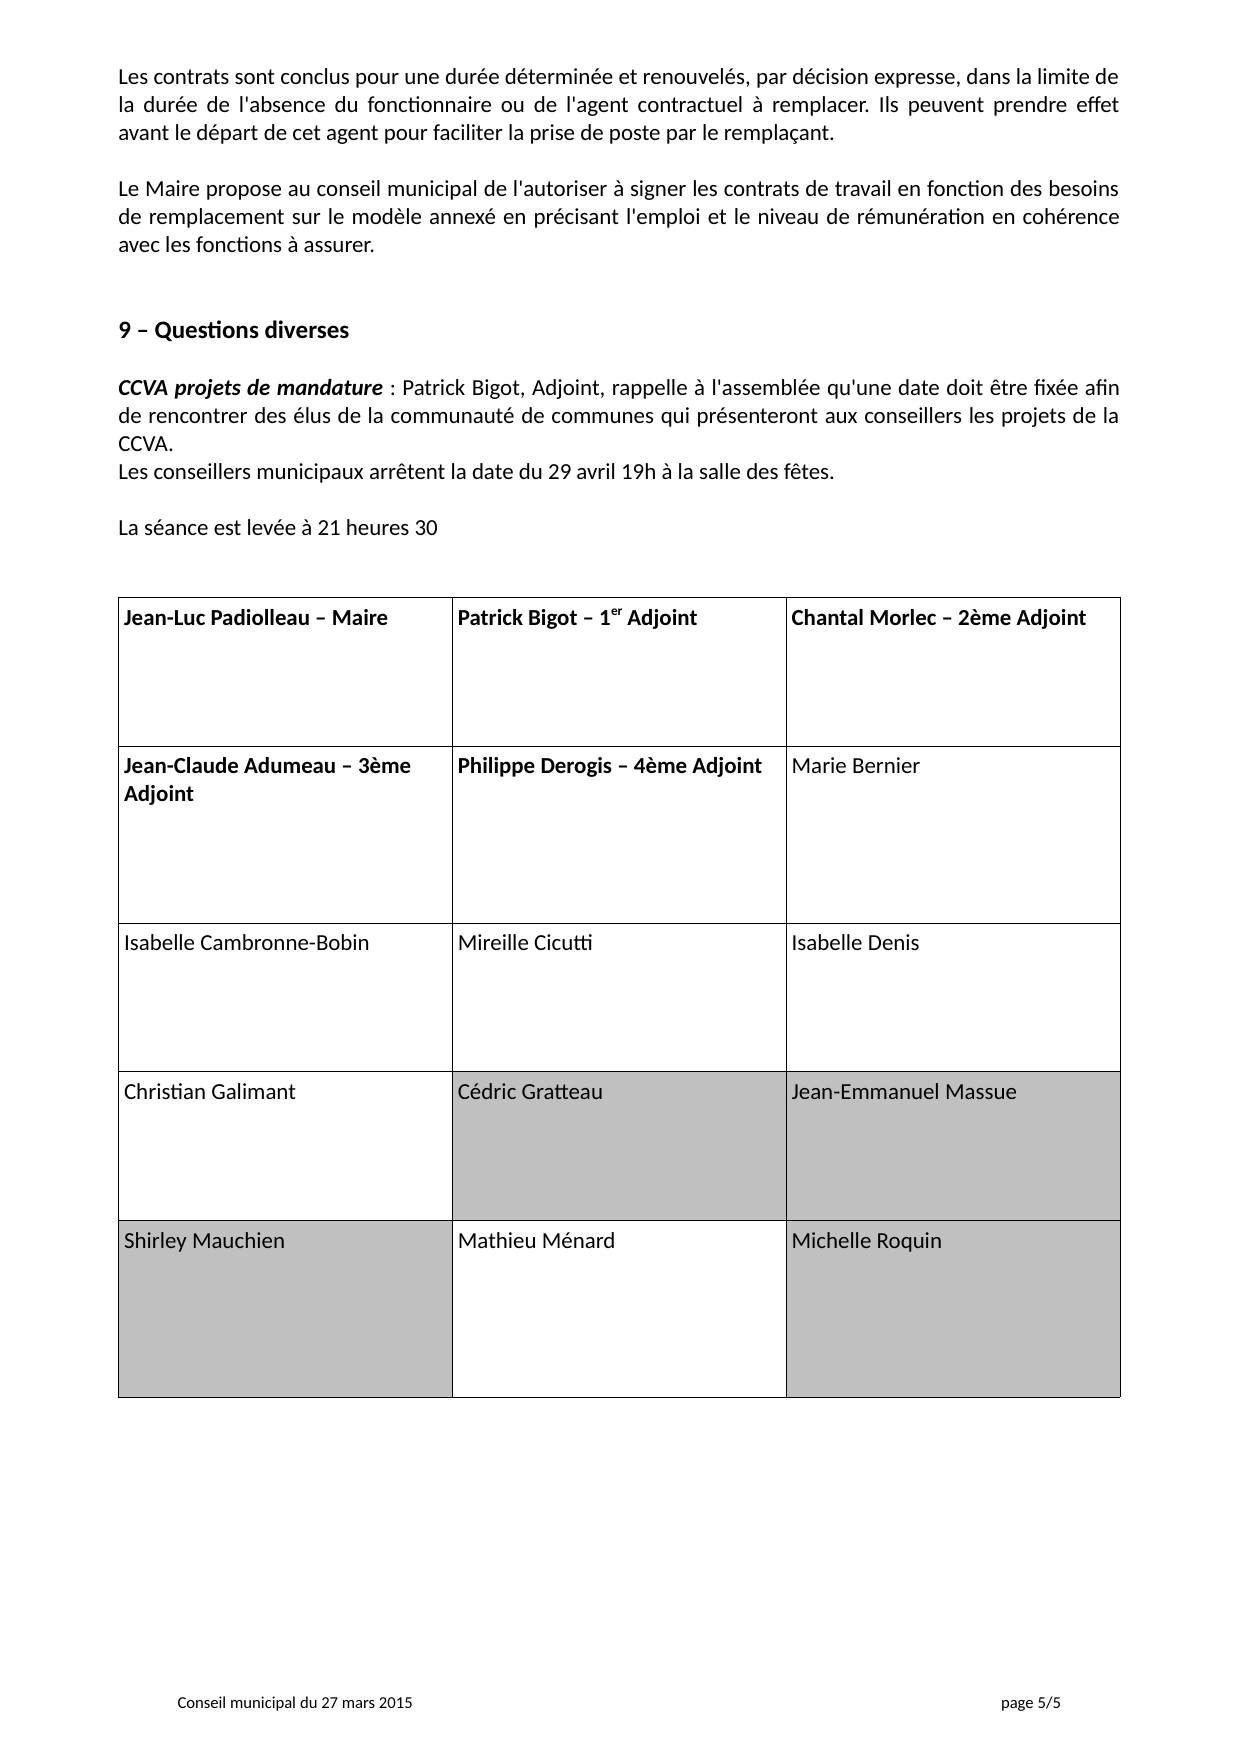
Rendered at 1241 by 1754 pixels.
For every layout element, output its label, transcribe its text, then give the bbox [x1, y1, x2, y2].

table_cell Mireille Cicutti [453, 924, 786, 1071]
table_header Chantal Morlec – 2ème Adjoint [787, 598, 1120, 746]
table_cell Mathieu Ménard [453, 1221, 786, 1397]
table_cell Shirley Mauchien [119, 1221, 452, 1397]
text Les contrats sont conclus pour une durée déterminée et renouvelés, par décision expresse, dans la limite de la durée de l'absence du fonctionnaire ou de l'agent contractuel à remplacer. Ils peuvent prendre effet avant le départ de cet agent pour faciliter la prise de poste par le remplaçant. [118, 62, 1120, 146]
table_cell Christian Galimant [119, 1072, 452, 1220]
text 9 – Questions diverses [118, 314, 1120, 345]
table_cell Michelle Roquin [787, 1221, 1120, 1397]
text CCVA projets de mandature : Patrick Bigot, Adjoint, rappelle à l'assemblée qu'une date doit être fixée afin de rencontrer des élus de la communauté de communes qui présenteront aux conseillers les projets de la CCVA. [118, 373, 1120, 457]
table_cell Isabelle Cambronne-Bobin [119, 924, 452, 1071]
table_cell Marie Bernier [787, 747, 1120, 922]
table_cell Jean-Emmanuel Massue [787, 1072, 1120, 1220]
text La séance est levée à 21 heures 30 [118, 513, 1120, 541]
table_header Jean-Luc Padiolleau – Maire [119, 598, 452, 746]
table_cell Jean-Claude Adumeau – 3ème Adjoint [119, 747, 452, 922]
text Les conseillers municipaux arrêtent la date du 29 avril 19h à la salle des fêtes. [118, 457, 1120, 485]
text Le Maire propose au conseil municipal de l'autoriser à signer les contrats de travail en fonction des besoins de remplacement sur le modèle annexé en précisant l'emploi et le niveau de rémunération en cohérence avec les fonctions à assurer. [118, 174, 1120, 258]
table_cell Isabelle Denis [787, 924, 1120, 1071]
table_cell Philippe Derogis – 4ème Adjoint [453, 747, 786, 922]
table_header Patrick Bigot – 1er Adjoint [453, 598, 786, 746]
table_cell Cédric Gratteau [453, 1072, 786, 1220]
